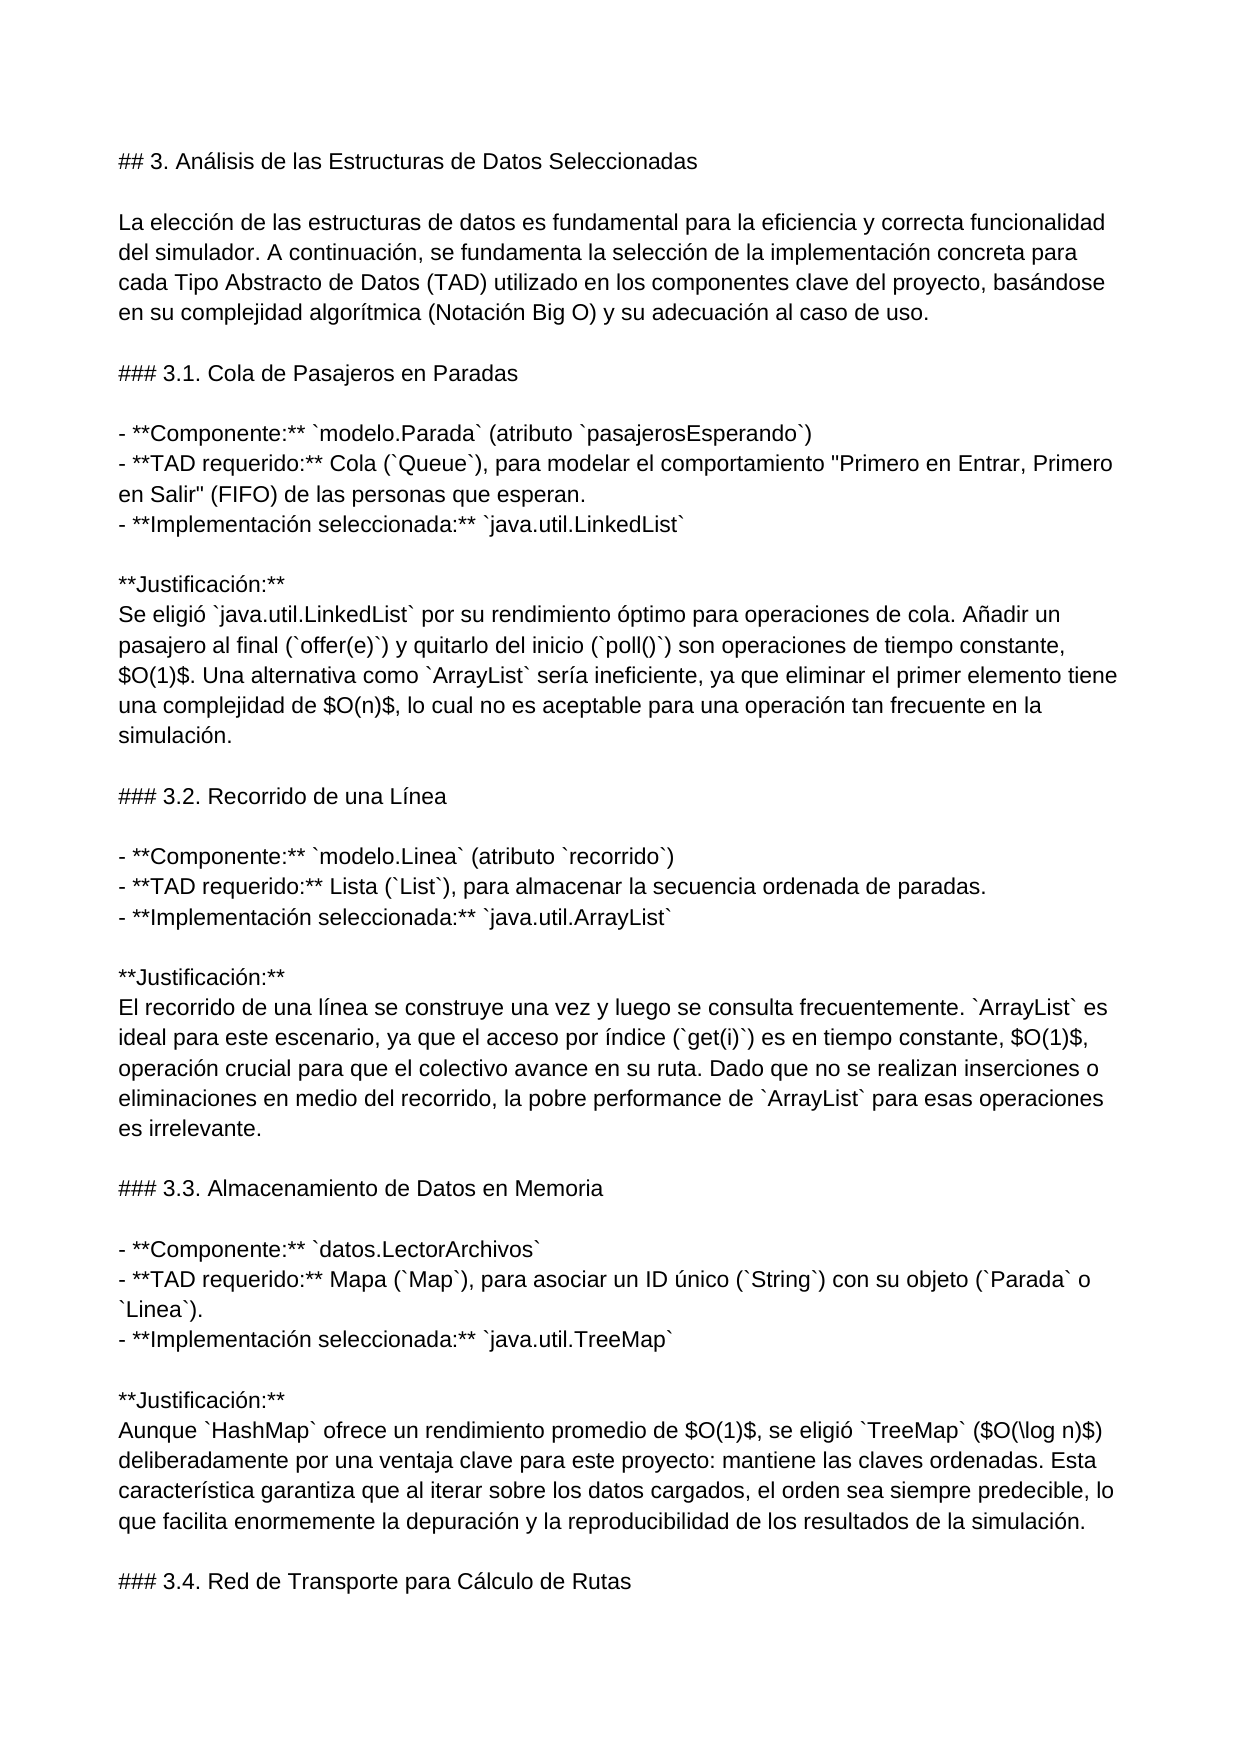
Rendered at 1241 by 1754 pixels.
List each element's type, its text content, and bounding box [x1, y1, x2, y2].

text ### 3.3. Almacenamiento de Datos en Memoria [118, 1175, 1122, 1202]
text ## 3. Análisis de las Estructuras de Datos Seleccionadas [118, 148, 1122, 174]
text - **Implementación seleccionada:** `java.util.TreeMap` [118, 1326, 1122, 1353]
text - **Componente:** `modelo.Parada` (atributo `pasajerosEsperando`) [118, 420, 1122, 446]
text La elección de las estructuras de datos es fundamental para la eficiencia y correcta funcionalidad del simulador. A continuación, se fundamenta la selección de la implementación concreta para cada Tipo Abstracto de Datos (TAD) utilizado en los componentes clave del proyecto, basándose en su complejidad algorítmica (Notación Big O) y su adecuación al caso de uso. [118, 209, 1122, 326]
text - **Componente:** `datos.LectorArchivos` [118, 1236, 1122, 1262]
text - **Implementación seleccionada:** `java.util.ArrayList` [118, 903, 1122, 930]
text - **TAD requerido:** Cola (`Queue`), para modelar el comportamiento "Primero en Entrar, Primero en Salir" (FIFO) de las personas que esperan. [118, 450, 1122, 507]
text ### 3.4. Red de Transporte para Cálculo de Rutas [118, 1568, 1122, 1594]
text - **Componente:** `modelo.Linea` (atributo `recorrido`) [118, 843, 1122, 869]
text Se eligió `java.util.LinkedList` por su rendimiento óptimo para operaciones de cola. Añadir un pasajero al final (`offer(e)`) y quitarlo del inicio (`poll()`) son operaciones de tiempo constante, $O(1)$. Una alternativa como `ArrayList` sería ineficiente, ya que eliminar el primer elemento tiene una complejidad de $O(n)$, lo cual no es aceptable para una operación tan frecuente en la simulación. [118, 601, 1122, 748]
text Aunque `HashMap` ofrece un rendimiento promedio de $O(1)$, se eligió `TreeMap` ($O(\log n)$) deliberadamente por una ventaja clave para este proyecto: mantiene las claves ordenadas. Esta característica garantiza que al iterar sobre los datos cargados, el orden sea siempre predecible, lo que facilita enormemente la depuración y la reproducibilidad de los resultados de la simulación. [118, 1417, 1122, 1534]
text **Justificación:** [118, 1387, 1122, 1413]
text - **TAD requerido:** Mapa (`Map`), para asociar un ID único (`String`) con su objeto (`Parada` o `Linea`). [118, 1266, 1122, 1322]
text **Justificación:** [118, 964, 1122, 990]
text - **Implementación seleccionada:** `java.util.LinkedList` [118, 511, 1122, 537]
text El recorrido de una línea se construye una vez y luego se consulta frecuentemente. `ArrayList` es ideal para este escenario, ya que el acceso por índice (`get(i)`) es en tiempo constante, $O(1)$, operación crucial para que el colectivo avance en su ruta. Dado que no se realizan inserciones o eliminaciones en medio del recorrido, la pobre performance de `ArrayList` para esas operaciones es irrelevante. [118, 994, 1122, 1141]
text - **TAD requerido:** Lista (`List`), para almacenar la secuencia ordenada de paradas. [118, 873, 1122, 899]
text ### 3.2. Recorrido de una Línea [118, 783, 1122, 809]
text **Justificación:** [118, 571, 1122, 597]
text ### 3.1. Cola de Pasajeros en Paradas [118, 360, 1122, 386]
